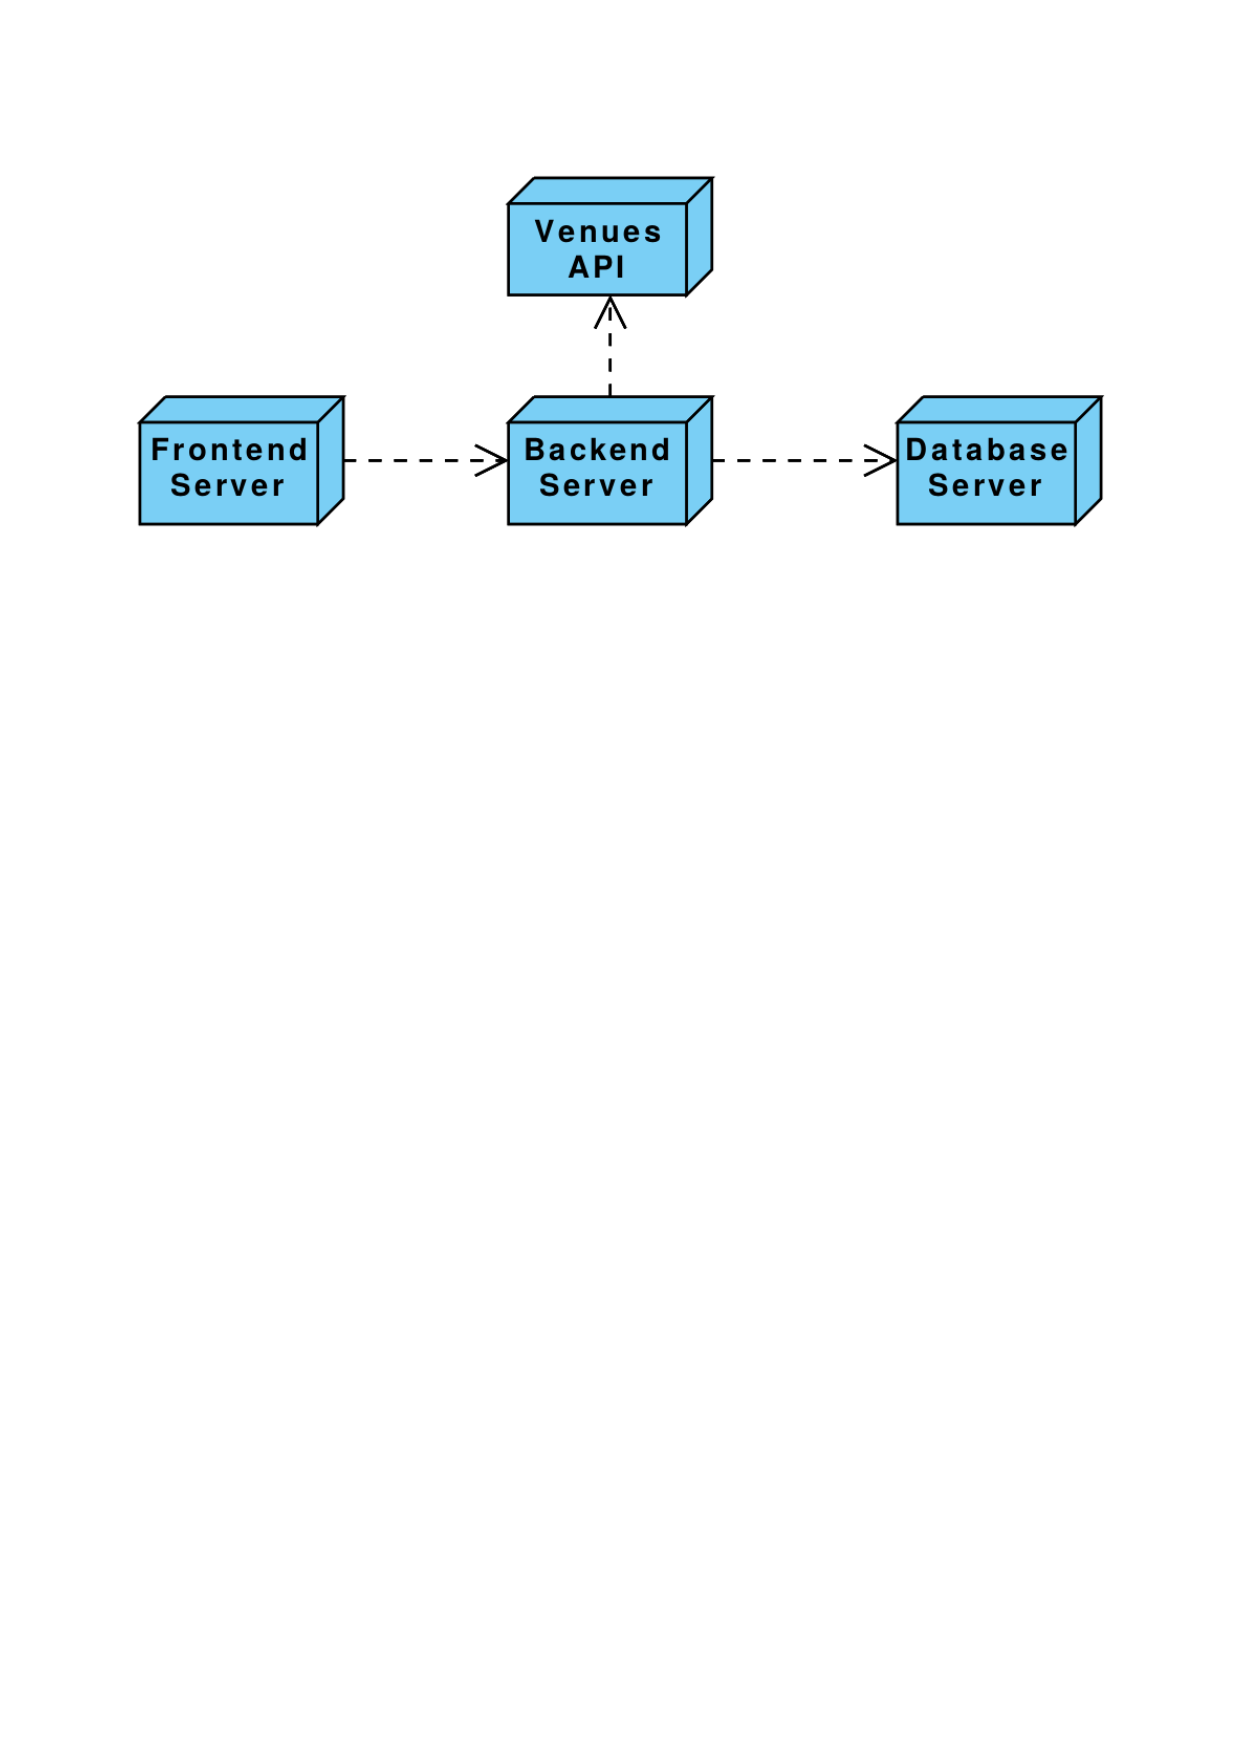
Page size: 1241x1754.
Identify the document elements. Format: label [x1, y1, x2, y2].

picture [118, 156, 1123, 543]
